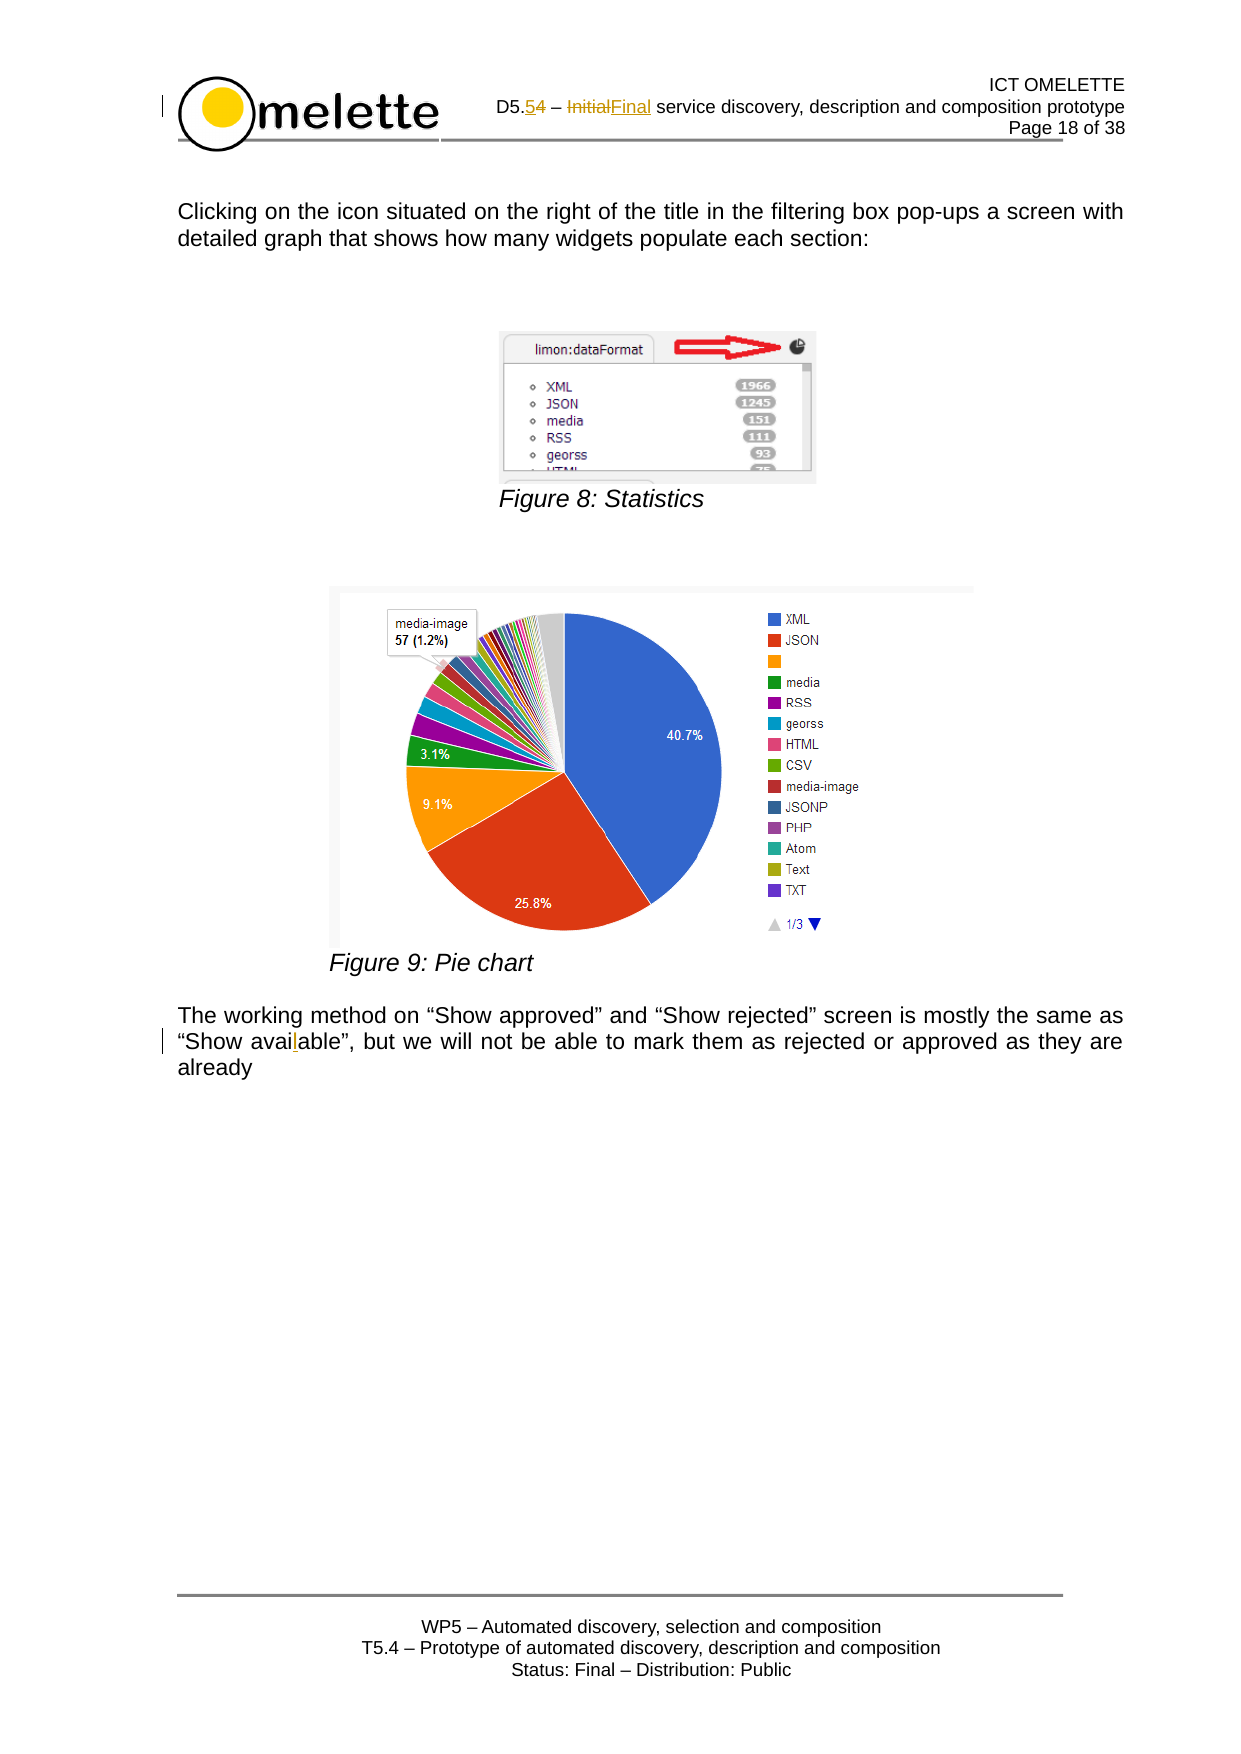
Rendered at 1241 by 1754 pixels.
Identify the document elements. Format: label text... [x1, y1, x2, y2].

text Figure 8: Statistics [499, 484, 816, 512]
picture [329, 586, 974, 948]
text Figure 9: Pie chart [329, 948, 973, 976]
text The working method on “Show approved” and “Show rejected” screen is mostly the same as “Show available”, but we will not be able to mark them as rejected or approved as they are already [177, 1002, 1125, 1081]
picture [178, 76, 439, 152]
picture [498, 331, 817, 484]
text Clicking on the icon situated on the right of the title in the filtering box pop-ups a screen with detailed graph that shows how many widgets populate each section: [177, 198, 1125, 251]
